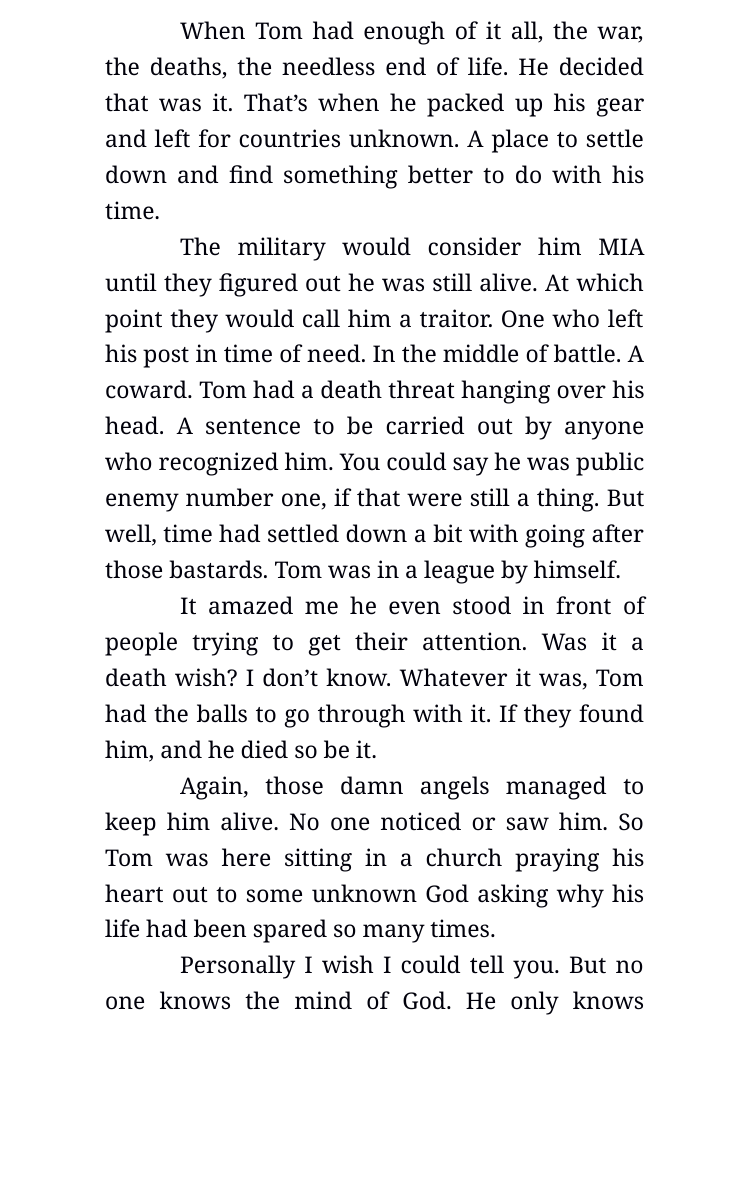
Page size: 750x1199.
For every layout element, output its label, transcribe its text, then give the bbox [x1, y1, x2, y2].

text It amazed me he even stood in front of people trying to get their attention. Was it a death wish? I don’t know. Whatever it was, Tom had the balls to go through with it. If they found him, and he died so be it. [105, 590, 645, 765]
text Personally I wish I could tell you. But no one knows the mind of God. He only knows [105, 949, 645, 1017]
text The military would consider him MIA until they figured out he was still alive. At which point they would call him a traitor. One who left his post in time of need. In the middle of battle. A coward. Tom had a death threat hanging over his head. A sentence to be carried out by anyone who recognized him. You could say he was public enemy number one, if that were still a thing. But well, time had settled down a bit with going after those bastards. Tom was in a league by himself. [105, 231, 645, 585]
text When Tom had enough of it all, the war, the deaths, the needless end of life. He decided that was it. That’s when he packed up his gear and left for countries unknown. A place to settle down and find something better to do with his time. [105, 15, 645, 226]
text Again, those damn angels managed to keep him alive. No one noticed or saw him. So Tom was here sitting in a church praying his heart out to some unknown God asking why his life had been spared so many times. [105, 770, 645, 945]
